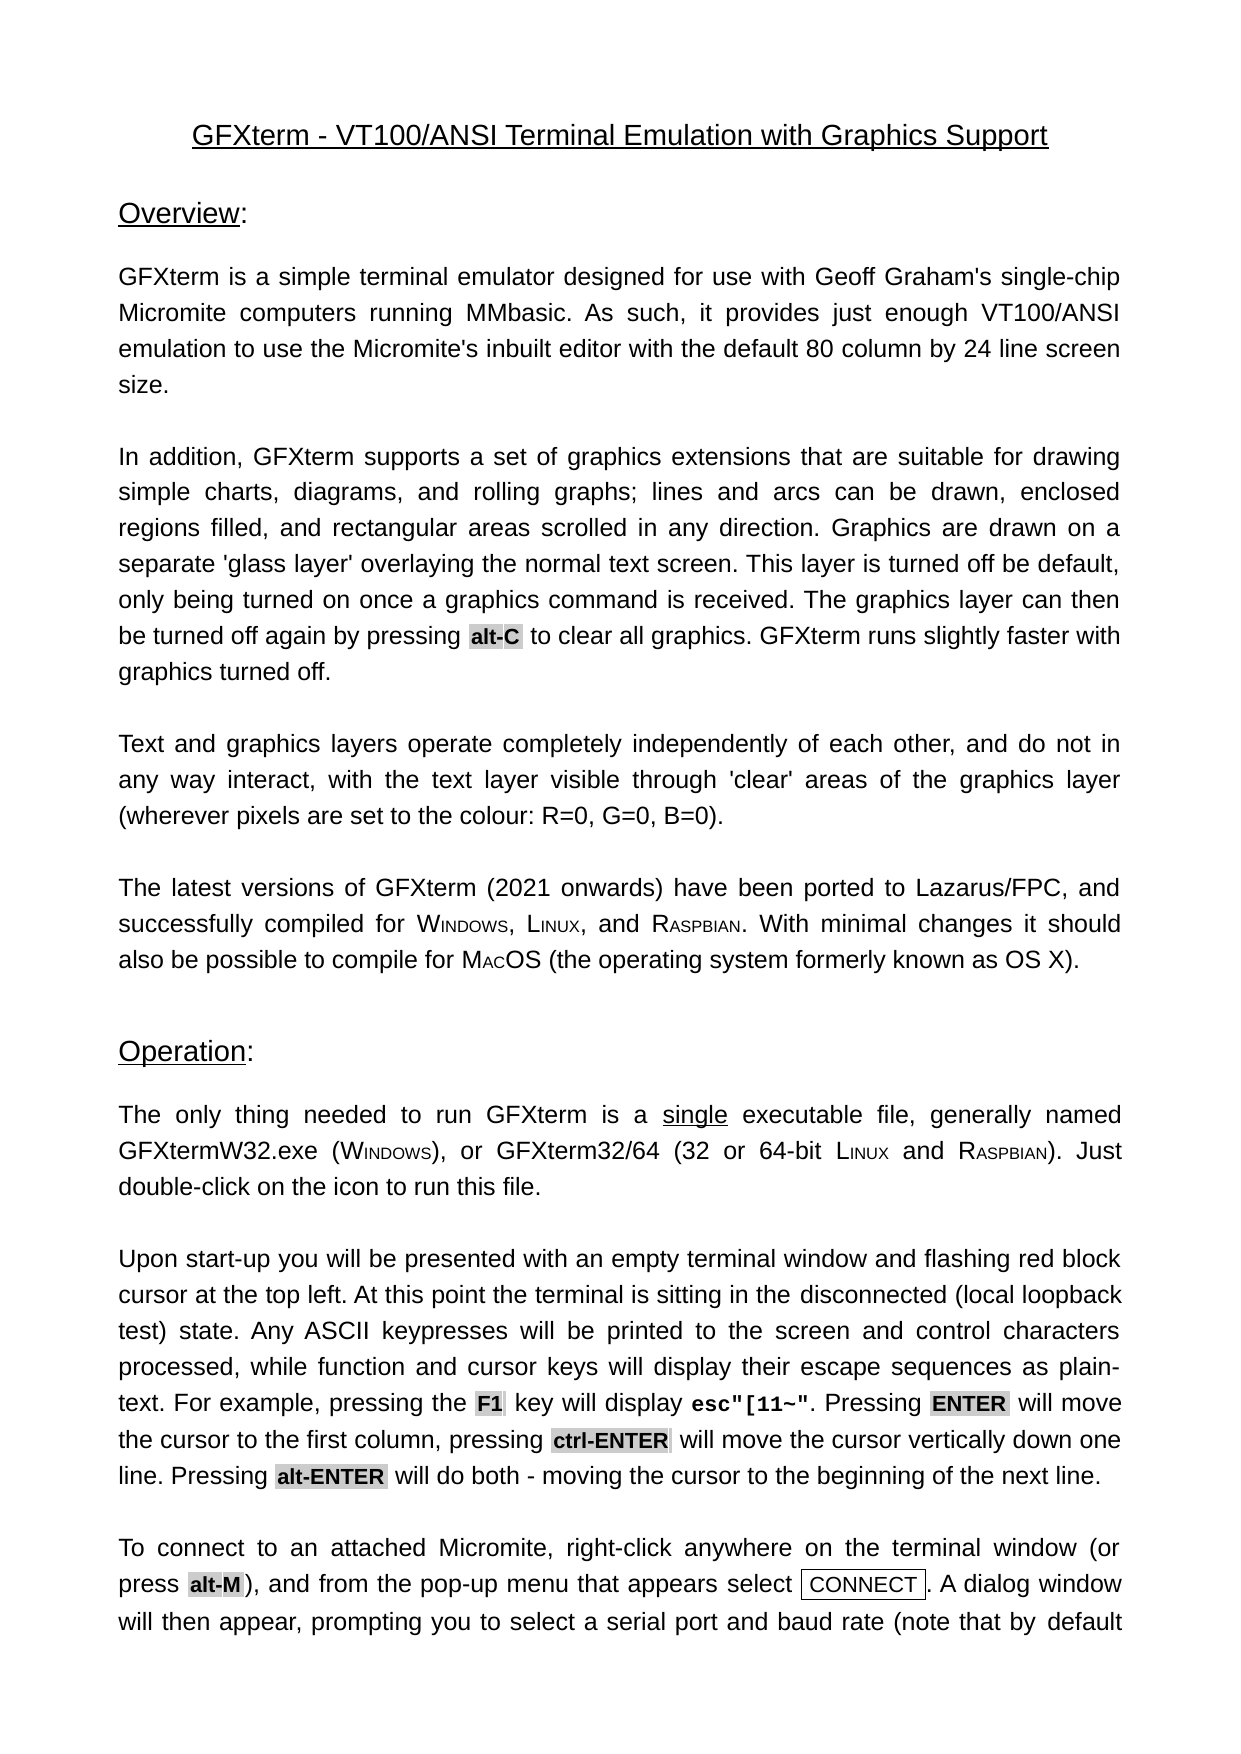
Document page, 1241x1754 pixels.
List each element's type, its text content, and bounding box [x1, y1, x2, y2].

text Upon start-up you will be presented with an empty terminal window and flashing red block cursor at the top left. At this point the terminal is sitting in the disconnected (local loopback test) state. Any ASCII keypresses will be printed to the screen and control characters processed, while function and cursor keys will display their escape sequences as plain-text. For example, pressing the ⁠F1⁠ ⁠ key will display esc"[11~". Pressing ⁠ENTER⁠ ⁠ will move the cursor to the first column, pressing ⁠ctrl⁠-⁠ENTER⁠ ⁠ will move the cursor vertically down one line. Pressing ⁠alt⁠-⁠ENTER⁠ ⁠ will do both - moving the cursor to the beginning of the next line. [118, 1244, 1122, 1489]
text In addition, GFXterm supports a set of graphics extensions that are suitable for drawing simple charts, diagrams, and rolling graphs; lines and arcs can be drawn, enclosed regions filled, and rectangular areas scrolled in any direction. Graphics are drawn on a separate 'glass layer' overlaying the normal text screen. This layer is turned off be default, only being turned on once a graphics command is received. The graphics layer can then be turned off again by pressing ⁠alt⁠-⁠C⁠ ⁠ to clear all graphics. GFXterm runs slightly faster with graphics turned off. [118, 441, 1122, 686]
text GFXterm is a simple terminal emulator designed for use with Geoff Graham's single-chip Micromite computers running MMbasic. As such, it provides just enough VT100/ANSI emulation to use the Micromite's inbuilt editor with the default 80 column by 24 line screen size. [118, 262, 1122, 398]
text To connect to an attached Micromite, right-click anywhere on the terminal window (or press ⁠alt⁠-⁠M⁠ ⁠ ), and from the pop-up menu that appears select CONNECT. A dialog window will then appear, prompting you to select a serial port and baud rate (note that by default [118, 1533, 1122, 1636]
text GFXterm - VT100/ANSI Terminal Emulation with Graphics Support [118, 118, 1122, 152]
text The only thing needed to run GFXterm is a single executable file, generally named GFXtermW32.exe (Windows), or GFXterm32/64 (32 or 64-bit Linux and Raspbian). Just double-click on the icon to run this file. [118, 1100, 1122, 1201]
text Operation: [118, 1034, 1122, 1068]
text Overview: [118, 196, 1122, 229]
text The latest versions of GFXterm (2021 onwards) have been ported to Lazarus/FPC, and successfully compiled for Windows, Linux, and Raspbian. With minimal changes it should also be possible to compile for MacOS (the operating system formerly known as OS X). [118, 873, 1122, 973]
text Text and graphics layers operate completely independently of each other, and do not in any way interact, with the text layer visible through 'clear' areas of the graphics layer (wherever pixels are set to the colour: R=0, G=0, B=0). [118, 729, 1122, 829]
